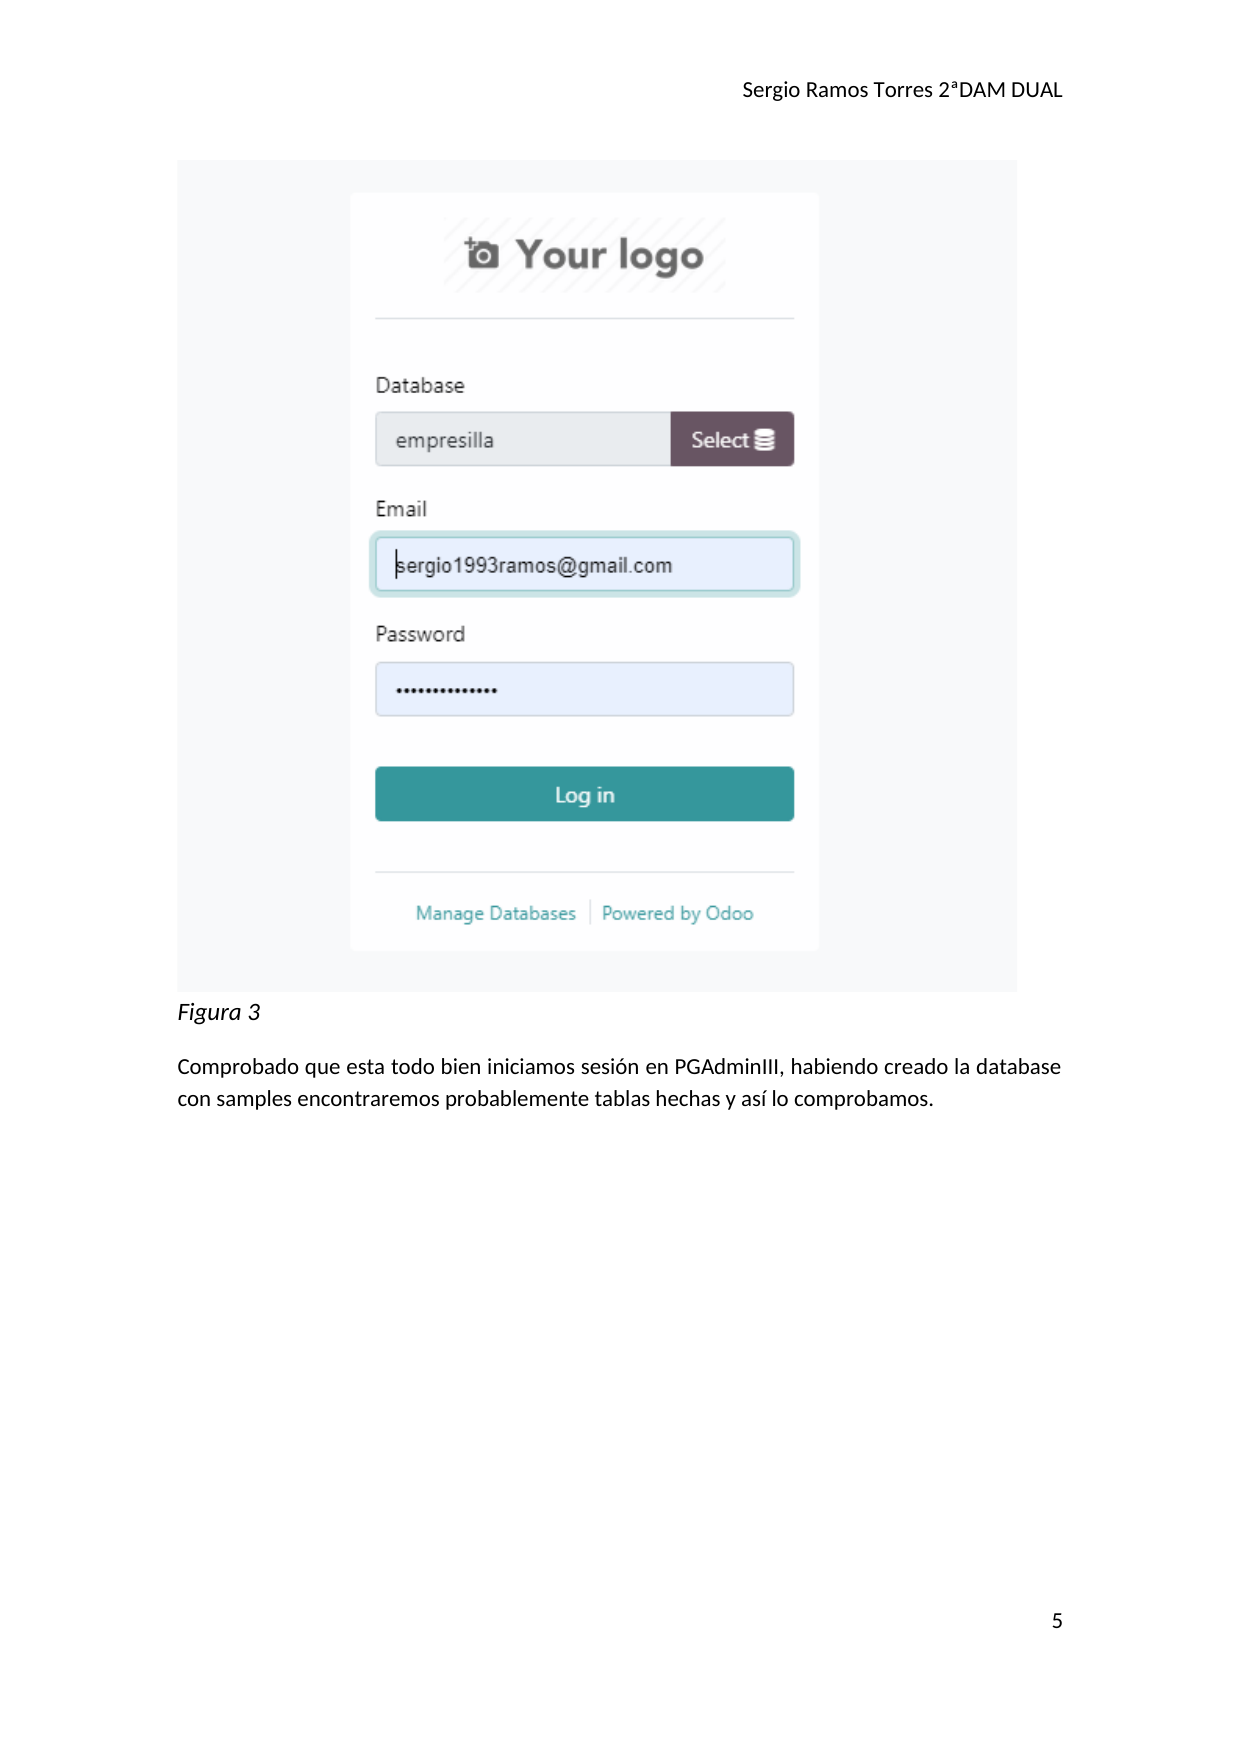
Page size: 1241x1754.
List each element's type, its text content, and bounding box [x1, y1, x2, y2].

text Comprobado que esta todo bien iniciamos sesión en PGAdminIII, habiendo creado la database con samples encontraremos probablemente tablas hechas y así lo comprobamos. [177, 1052, 1063, 1112]
text Figura 3 [177, 992, 1017, 1027]
picture [177, 160, 1018, 992]
